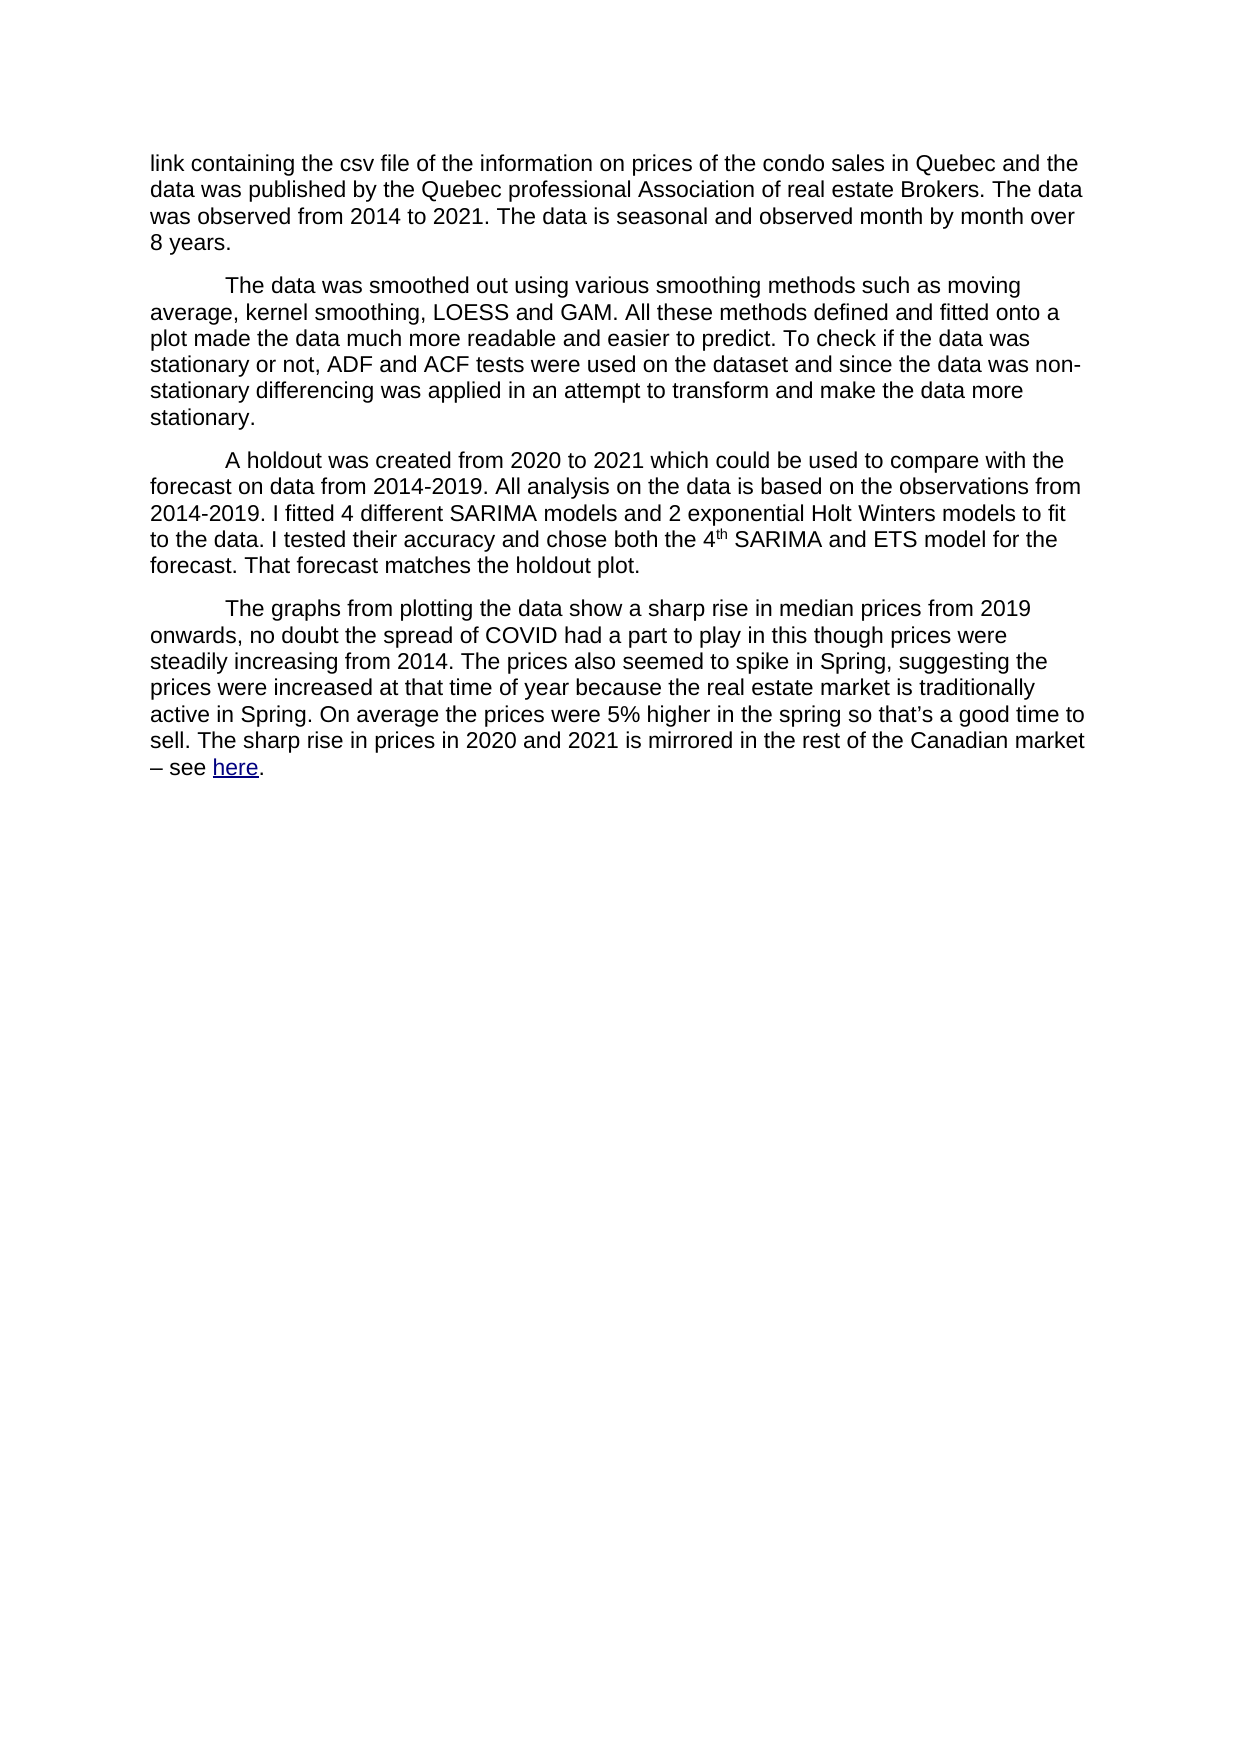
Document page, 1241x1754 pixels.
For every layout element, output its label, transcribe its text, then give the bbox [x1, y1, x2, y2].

text link containing the csv file of the information on prices of the condo sales in Quebec and the data was published by the Quebec professional Association of real estate Brokers. The data was observed from 2014 to 2021. The data is seasonal and observed month by month over 8 years. [150, 150, 1090, 255]
text The data was smoothed out using various smoothing methods such as moving average, kernel smoothing, LOESS and GAM. All these methods defined and fitted onto a plot made the data much more readable and easier to predict. To check if the data was stationary or not, ADF and ACF tests were used on the dataset and since the data was non-stationary differencing was applied in an attempt to transform and make the data more stationary. [150, 272, 1090, 430]
text A holdout was created from 2020 to 2021 which could be used to compare with the forecast on data from 2014-2019. All analysis on the data is based on the observations from 2014-2019. I fitted 4 different SARIMA models and 2 exponential Holt Winters models to fit to the data. I tested their accuracy and chose both the 4th SARIMA and ETS model for the forecast. That forecast matches the holdout plot. [150, 447, 1090, 579]
text The graphs from plotting the data show a sharp rise in median prices from 2019 onwards, no doubt the spread of COVID had a part to play in this though prices were steadily increasing from 2014. The prices also seemed to spike in Spring, suggesting the prices were increased at that time of year because the real estate market is traditionally active in Spring. On average the prices were 5% higher in the spring so that’s a good time to sell. The sharp rise in prices in 2020 and 2021 is mirrored in the rest of the Canadian market – see here. [150, 595, 1090, 780]
